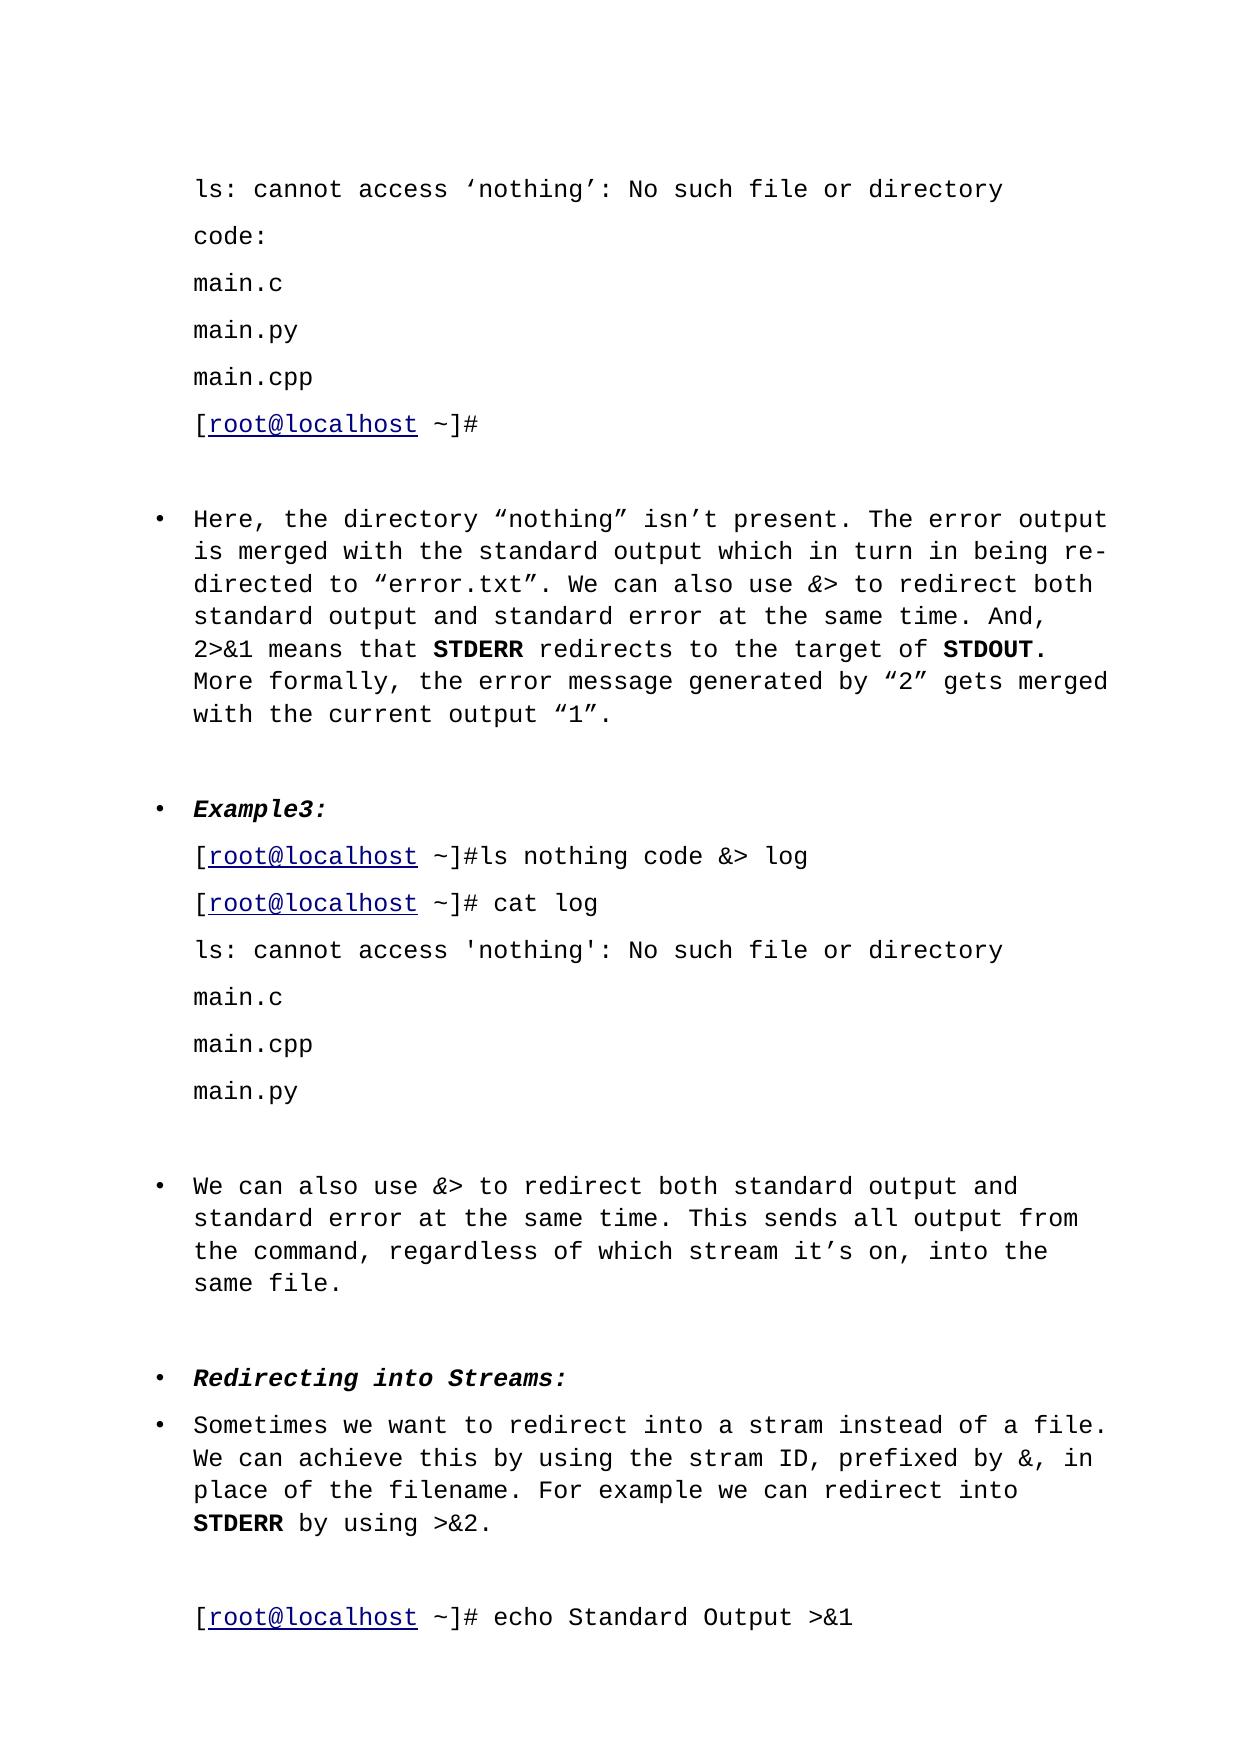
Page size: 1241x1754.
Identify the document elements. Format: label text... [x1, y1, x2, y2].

list Redirecting into Streams: [156, 1366, 1122, 1394]
list main.cpp [156, 1032, 1122, 1060]
list main.cpp [156, 365, 1122, 393]
list [root@localhost ~]# cat log [156, 890, 1122, 919]
list [root@localhost ~]#ls nothing code &> log [156, 843, 1122, 872]
list code: [156, 223, 1122, 252]
list [root@localhost ~]# echo Standard Output >&1 [156, 1605, 1122, 1633]
list main.c [156, 271, 1122, 299]
list Sometimes we want to redirect into a stram instead of a file. We can achieve this by using the stram ID, prefixed by &, in place of the filename. For example we can redirect into STDERR by using >&2. [156, 1413, 1122, 1538]
list ls: cannot access ‘nothing’: No such file or directory [156, 176, 1122, 205]
list main.c [156, 984, 1122, 1013]
list main.py [156, 318, 1122, 346]
list [root@localhost ~]# [156, 412, 1122, 440]
list ls: cannot access 'nothing': No such file or directory [156, 937, 1122, 966]
list We can also use &> to redirect both standard output and standard error at the same time. This sends all output from the command, regardless of which stream it’s on, into the same file. [156, 1173, 1122, 1299]
list main.py [156, 1079, 1122, 1107]
list Example3: [156, 796, 1122, 824]
list Here, the directory “nothing” isn’t present. The error output is merged with the standard output which in turn in being re-directed to “error.txt”. We can also use &> to redirect both standard output and standard error at the same time. And, 2>&1 means that STDERR redirects to the target of STDOUT. More formally, the error message generated by “2” gets merged with the current output “1”. [156, 506, 1122, 730]
